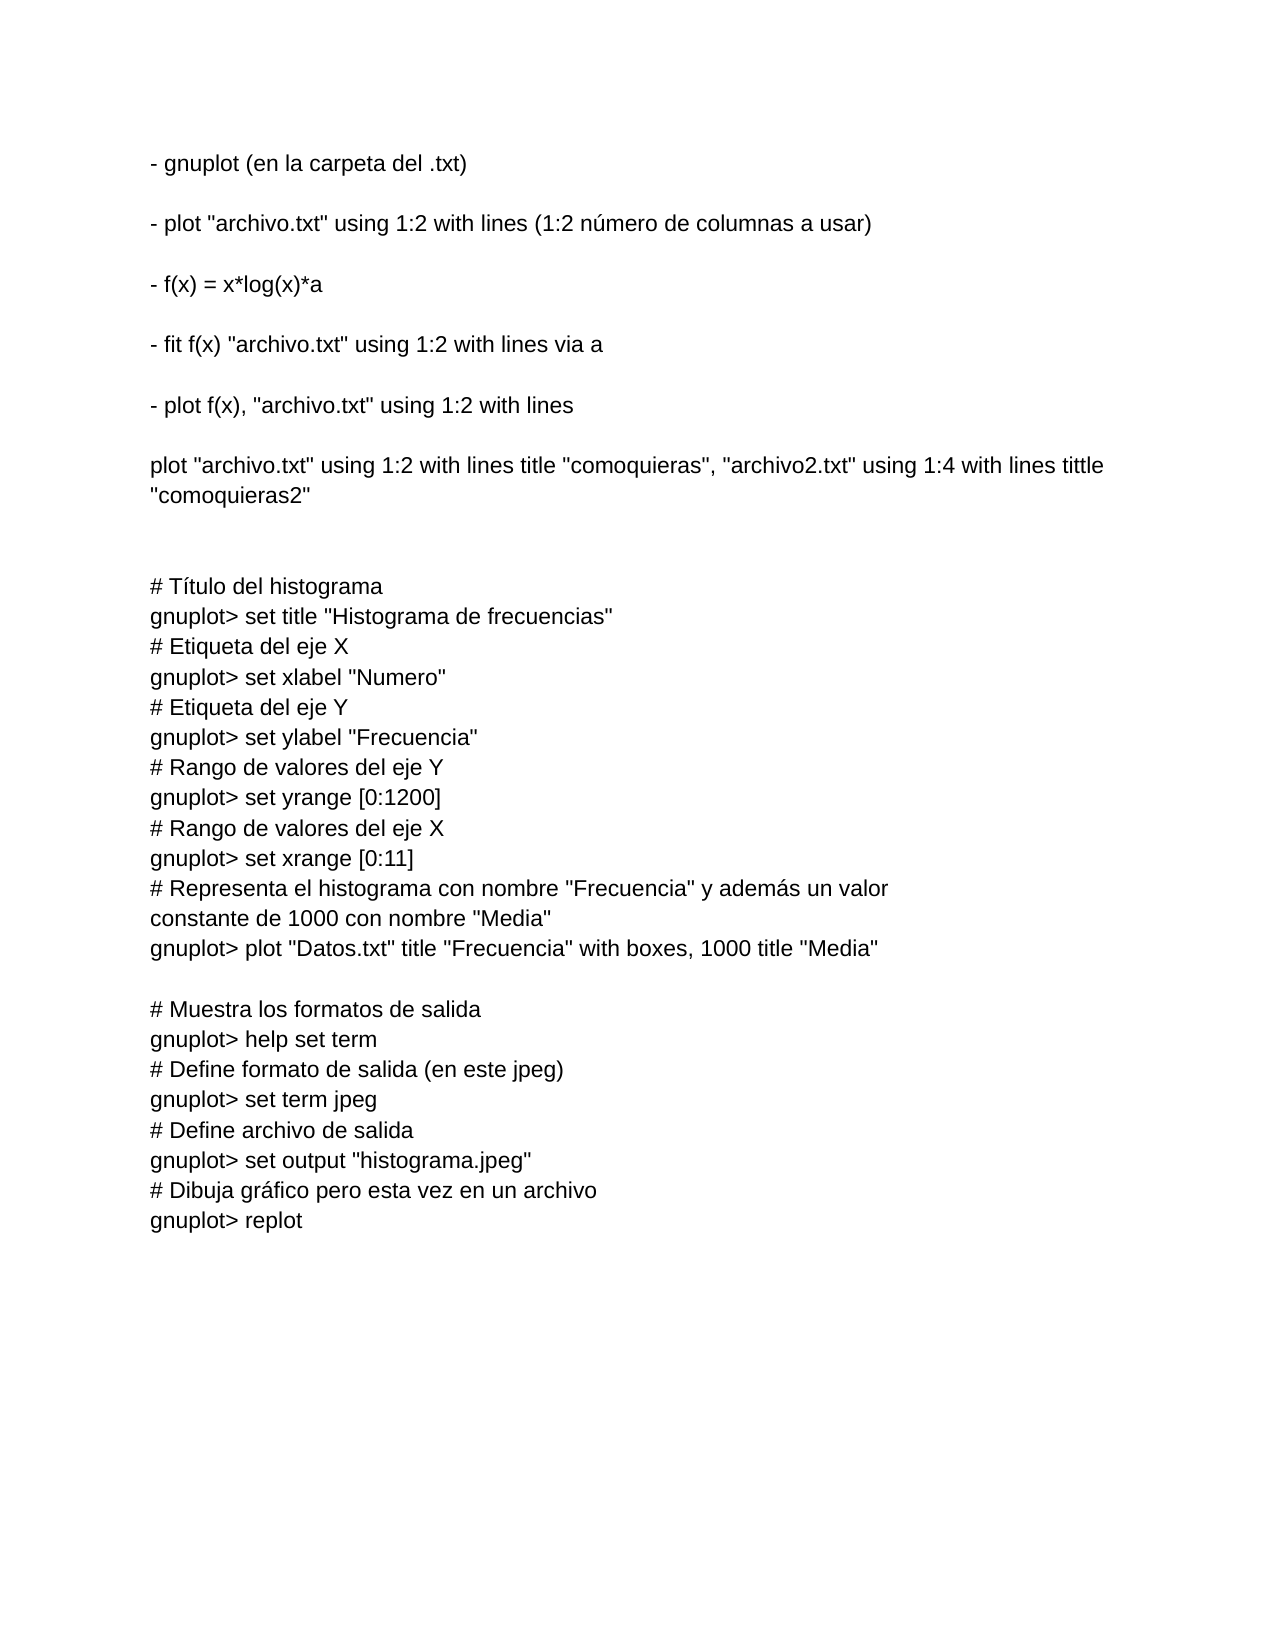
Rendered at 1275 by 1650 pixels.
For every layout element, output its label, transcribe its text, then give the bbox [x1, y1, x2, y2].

text gnuplot> set term jpeg [150, 1086, 1125, 1113]
text plot "archivo.txt" using 1:2 with lines title "comoquieras", "archivo2.txt" using 1:4 with lines tittle "comoquieras2" [150, 452, 1125, 509]
text gnuplot> set output "histograma.jpeg" [150, 1147, 1125, 1173]
text # Define archivo de salida [150, 1117, 1125, 1143]
text gnuplot> set xrange [0:11] [150, 845, 1125, 871]
text gnuplot> set title "Histograma de frecuencias" [150, 603, 1125, 629]
text constante de 1000 con nombre "Media" [150, 905, 1125, 932]
text - f(x) = x*log(x)*a [150, 271, 1125, 297]
text # Muestra los formatos de salida [150, 996, 1125, 1022]
text gnuplot> plot "Datos.txt" title "Frecuencia" with boxes, 1000 title "Media" [150, 935, 1125, 962]
text # Título del histograma [150, 573, 1125, 599]
text # Rango de valores del eje Y [150, 754, 1125, 781]
text - plot f(x), "archivo.txt" using 1:2 with lines [150, 392, 1125, 418]
text gnuplot> help set term [150, 1026, 1125, 1052]
text # Representa el histograma con nombre "Frecuencia" y además un valor [150, 875, 1125, 901]
text # Define formato de salida (en este jpeg) [150, 1056, 1125, 1083]
text # Etiqueta del eje Y [150, 694, 1125, 720]
text gnuplot> set yrange [0:1200] [150, 784, 1125, 811]
text gnuplot> replot [150, 1207, 1125, 1234]
text gnuplot> set xlabel "Numero" [150, 663, 1125, 690]
text # Etiqueta del eje X [150, 633, 1125, 660]
text - plot "archivo.txt" using 1:2 with lines (1:2 número de columnas a usar) [150, 210, 1125, 237]
text # Dibuja gráfico pero esta vez en un archivo [150, 1177, 1125, 1203]
text - fit f(x) "archivo.txt" using 1:2 with lines via a [150, 331, 1125, 358]
text gnuplot> set ylabel "Frecuencia" [150, 724, 1125, 750]
text - gnuplot (en la carpeta del .txt) [150, 150, 1125, 176]
text # Rango de valores del eje X [150, 814, 1125, 841]
